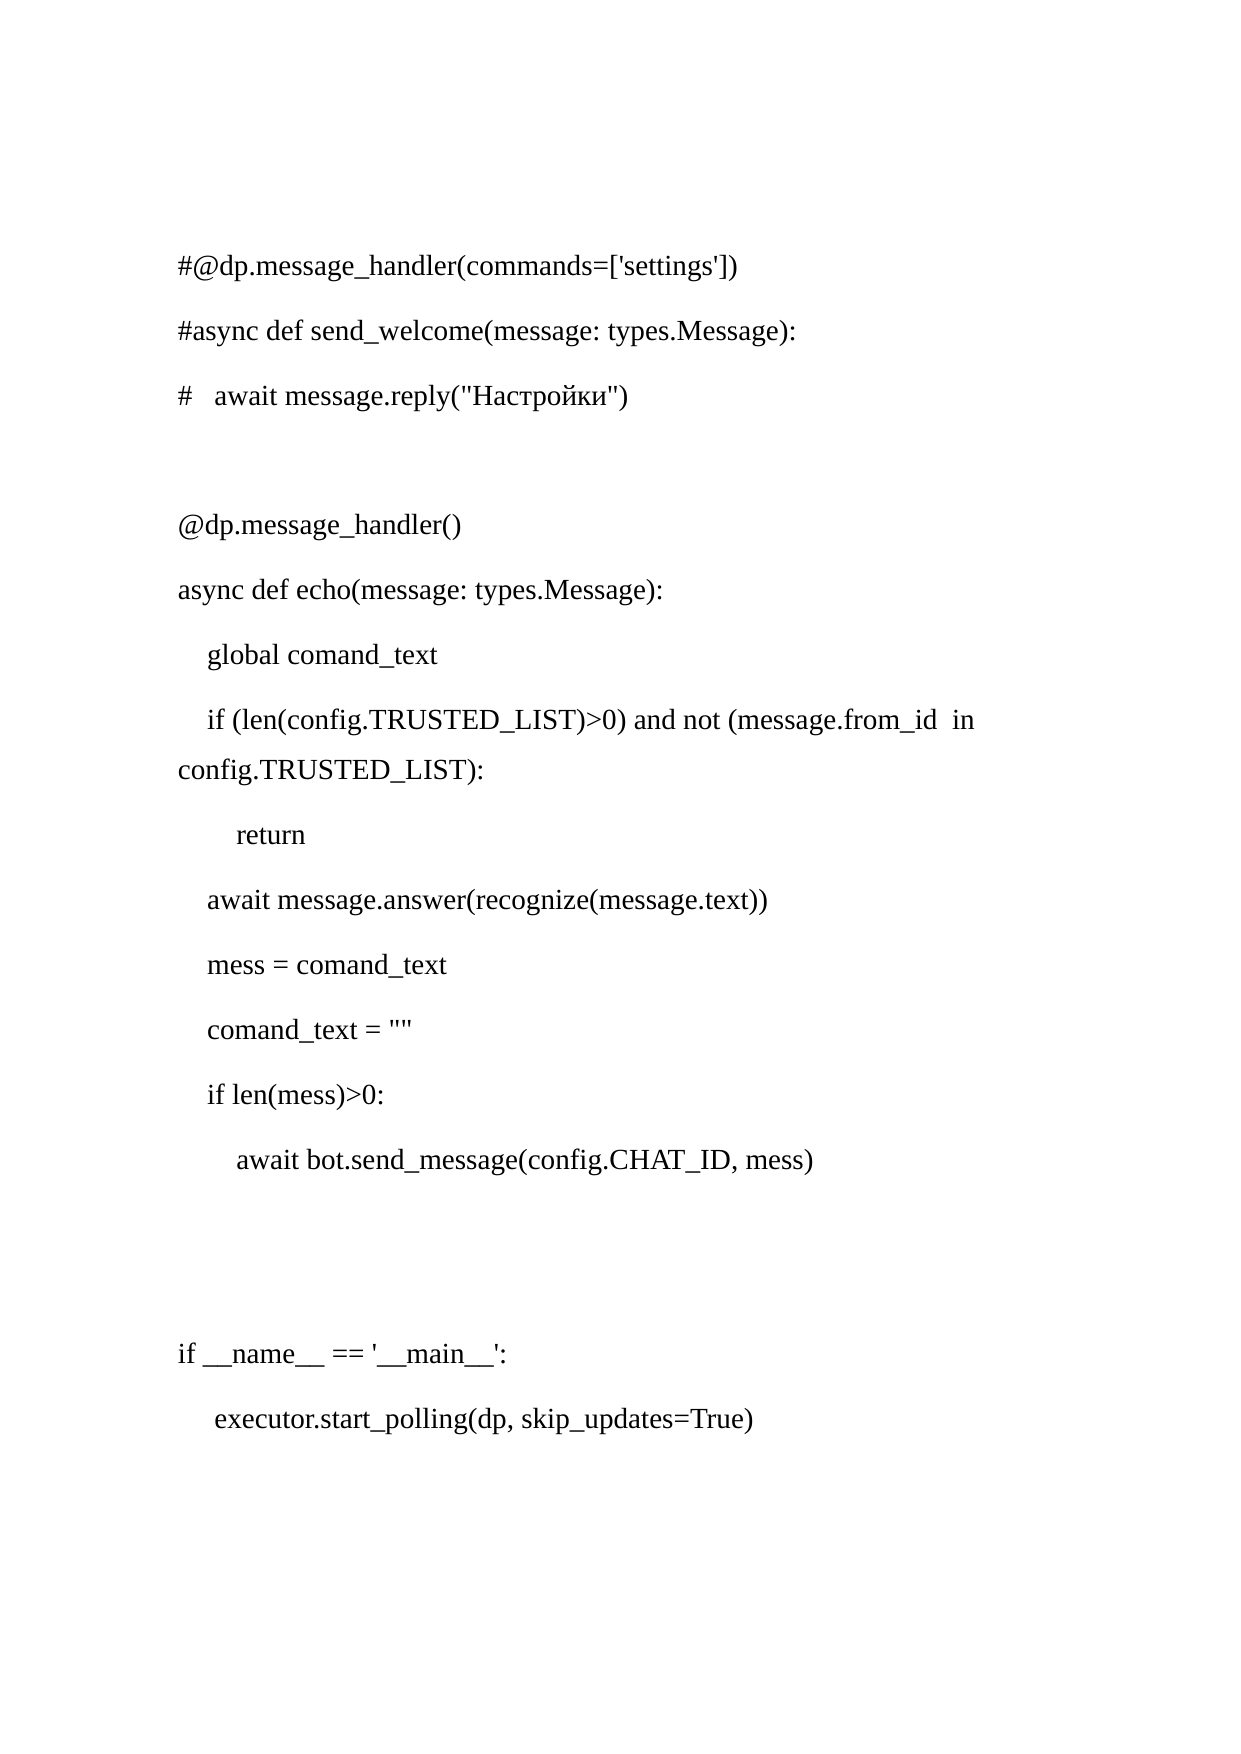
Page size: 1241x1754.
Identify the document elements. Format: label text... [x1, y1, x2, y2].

text return [178, 817, 1182, 851]
text if len(mess)>0: [178, 1077, 1182, 1111]
text global comand_text [178, 637, 1182, 671]
text if (len(config.TRUSTED_LIST)>0) and not (message.from_id in config.TRUSTED_LIST): [178, 702, 1182, 786]
text #async def send_welcome(message: types.Message): [178, 313, 1182, 346]
text # await message.reply("Настройки") [178, 378, 1182, 411]
text executor.start_polling(dp, skip_updates=True) [178, 1401, 1182, 1435]
text mess = comand_text [178, 947, 1182, 981]
text await message.answer(recognize(message.text)) [178, 882, 1182, 916]
text @dp.message_handler() [178, 507, 1182, 541]
text async def echo(message: types.Message): [178, 572, 1182, 606]
text await bot.send_message(config.CHAT_ID, mess) [178, 1142, 1182, 1175]
text comand_text = "" [178, 1012, 1182, 1046]
text if __name__ == '__main__': [178, 1337, 1182, 1370]
text #@dp.message_handler(commands=['settings']) [178, 248, 1182, 281]
